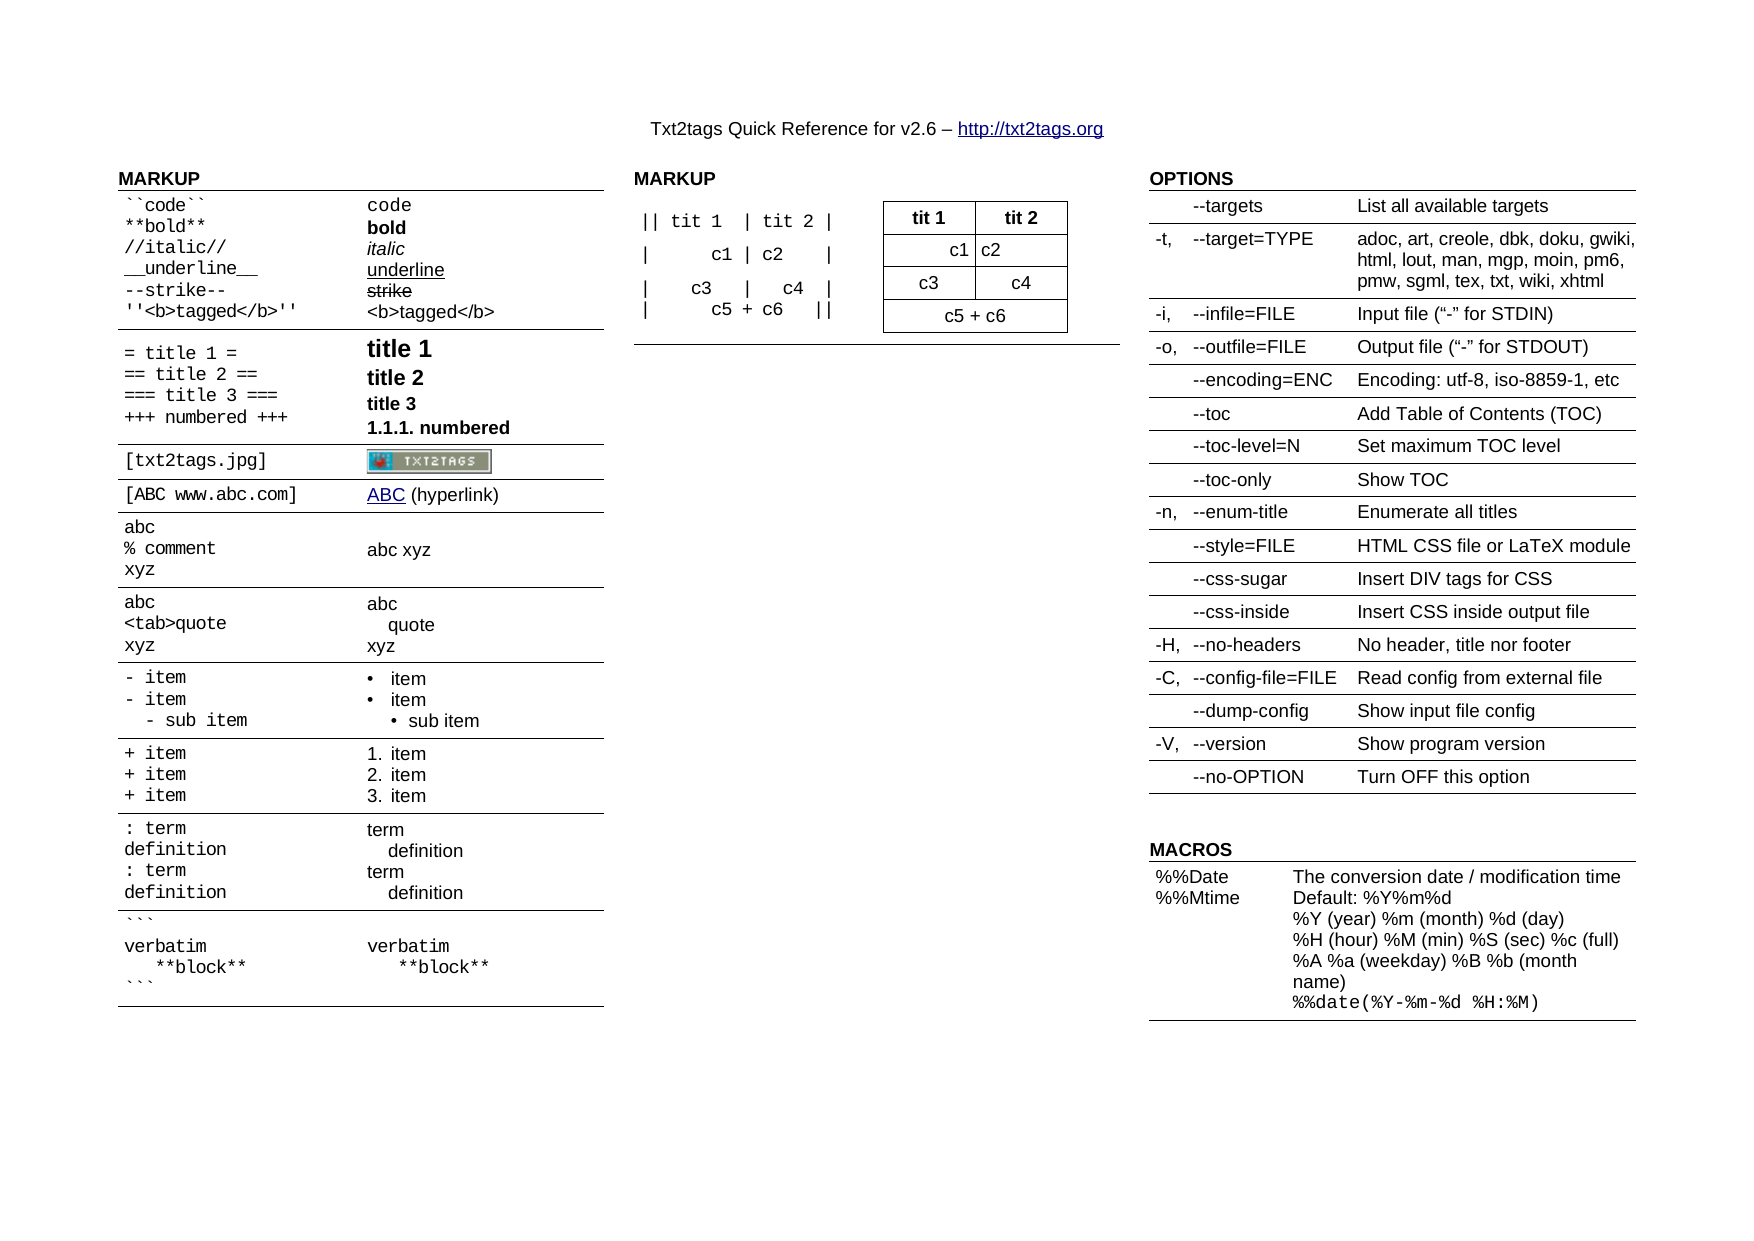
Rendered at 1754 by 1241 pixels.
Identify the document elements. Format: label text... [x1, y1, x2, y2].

table_cell c5 + c6 [884, 300, 1067, 332]
table_cell item item item [361, 739, 604, 813]
table_cell ``` verbatim **block** ``` [118, 911, 361, 1006]
table_cell %%Date %%Mtime [1149, 862, 1287, 1020]
table_cell Encoding: utf-8, iso-8859-1, etc [1351, 365, 1636, 397]
table_cell c3 [884, 267, 975, 299]
table_cell Enumerate all titles [1351, 497, 1636, 529]
table_cell --version [1187, 728, 1351, 760]
table_cell Turn OFF this option [1351, 761, 1636, 793]
table_cell [1149, 191, 1187, 223]
table_cell --toc-only [1187, 464, 1351, 496]
table_cell --css-sugar [1187, 563, 1351, 595]
table_cell code bold italic underline strike <b>tagged</b> [361, 191, 604, 329]
table_cell Show input file config [1351, 695, 1636, 727]
table_cell [1149, 530, 1187, 562]
table_cell abc quote xyz [361, 588, 604, 662]
table_cell [361, 445, 604, 479]
table_cell Set maximum TOC level [1351, 431, 1636, 463]
table_cell List all available targets [1351, 191, 1636, 223]
table_cell Insert CSS inside output file [1351, 596, 1636, 628]
table_cell [1149, 398, 1187, 430]
table_cell -i, [1149, 299, 1187, 331]
table_cell -o, [1149, 332, 1187, 364]
table_cell term definition term definition [361, 814, 604, 910]
table_cell --no-OPTION [1187, 761, 1351, 793]
table_cell Show program version [1351, 728, 1636, 760]
table_cell [1149, 761, 1187, 793]
table_cell --target=TYPE [1187, 224, 1351, 298]
table_cell Read config from external file [1351, 662, 1636, 694]
table_cell [1149, 365, 1187, 397]
table_cell abc % comment xyz [118, 513, 361, 587]
table_cell --no-headers [1187, 629, 1351, 661]
table_cell HTML CSS file or LaTeX module [1351, 530, 1636, 562]
table_cell --infile=FILE [1187, 299, 1351, 331]
picture [366, 449, 492, 474]
table_cell [txt2tags.jpg] [118, 445, 361, 479]
table_cell = title 1 = == title 2 == === title 3 === +++ numbered +++ [118, 330, 361, 444]
table_cell ``code`` **bold** //italic// __underline__ --strike-- ''<b>tagged</b>'' [118, 191, 361, 329]
table_cell || tit 1 | tit 2 | | c1 | c2 | | c3 | c4 | | c5 + c6 || [634, 190, 877, 344]
table_cell ABC (hyperlink) [361, 480, 604, 512]
table_cell [1149, 431, 1187, 463]
table_cell --enum-title [1187, 497, 1351, 529]
table_cell -n, [1149, 497, 1187, 529]
table_cell -t, [1149, 224, 1187, 298]
table_cell [1149, 596, 1187, 628]
table_cell --style=FILE [1187, 530, 1351, 562]
table_cell - item - item - sub item [118, 663, 361, 738]
table_cell c4 [976, 267, 1067, 299]
table_cell [1149, 695, 1187, 727]
table_cell -V, [1149, 728, 1187, 760]
table_cell item item sub item [361, 663, 604, 738]
table_header tit 1 [884, 202, 975, 234]
table_cell title 1 title 2 title 3 1.1.1. numbered [361, 330, 604, 444]
table_header MARKUP [634, 169, 1120, 190]
table_header MACROS [1149, 840, 1636, 861]
table_cell Add Table of Contents (TOC) [1351, 398, 1636, 430]
table_cell verbatim **block** [361, 911, 604, 1006]
table_cell No header, title nor footer [1351, 629, 1636, 661]
table_cell c1 [884, 235, 975, 266]
table_cell --config-file=FILE [1187, 662, 1351, 694]
table_header MARKUP [118, 169, 604, 190]
table_cell --dump-config [1187, 695, 1351, 727]
table_cell abc <tab>quote xyz [118, 588, 361, 662]
table_cell Insert DIV tags for CSS [1351, 563, 1636, 595]
table_header tit 2 [976, 202, 1067, 234]
table_cell c2 [976, 235, 1067, 266]
table_cell The conversion date / modification time Default: %Y%m%d %Y (year) %m (month) %d (day) %H (hour) %M (min) %S (sec) %c (full) %A %a (weekday) %B %b (month name) %%date(%Y-%m-%d %H:%M) [1287, 862, 1636, 1020]
table_cell --encoding=ENC [1187, 365, 1351, 397]
table_cell --toc [1187, 398, 1351, 430]
table_cell : term definition : term definition [118, 814, 361, 910]
table_header OPTIONS [1149, 169, 1636, 190]
table_cell -C, [1149, 662, 1187, 694]
table_cell Input file (“-” for STDIN) [1351, 299, 1636, 331]
table_cell Output file (“-” for STDOUT) [1351, 332, 1636, 364]
table_cell abc xyz [361, 513, 604, 587]
table_cell adoc, art, creole, dbk, doku, gwiki, html, lout, man, mgp, moin, pm6, pmw, sgml, tex, txt, wiki, xhtml [1351, 224, 1636, 298]
table_cell [ABC www.abc.com] [118, 480, 361, 512]
table_cell -H, [1149, 629, 1187, 661]
table_cell + item + item + item [118, 739, 361, 813]
table_cell [1149, 464, 1187, 496]
table_cell --outfile=FILE [1187, 332, 1351, 364]
table_cell Show TOC [1351, 464, 1636, 496]
table_cell --targets [1187, 191, 1351, 223]
table_cell [1149, 563, 1187, 595]
table_cell --toc-level=N [1187, 431, 1351, 463]
table_cell --css-inside [1187, 596, 1351, 628]
table_cell [877, 190, 1120, 344]
